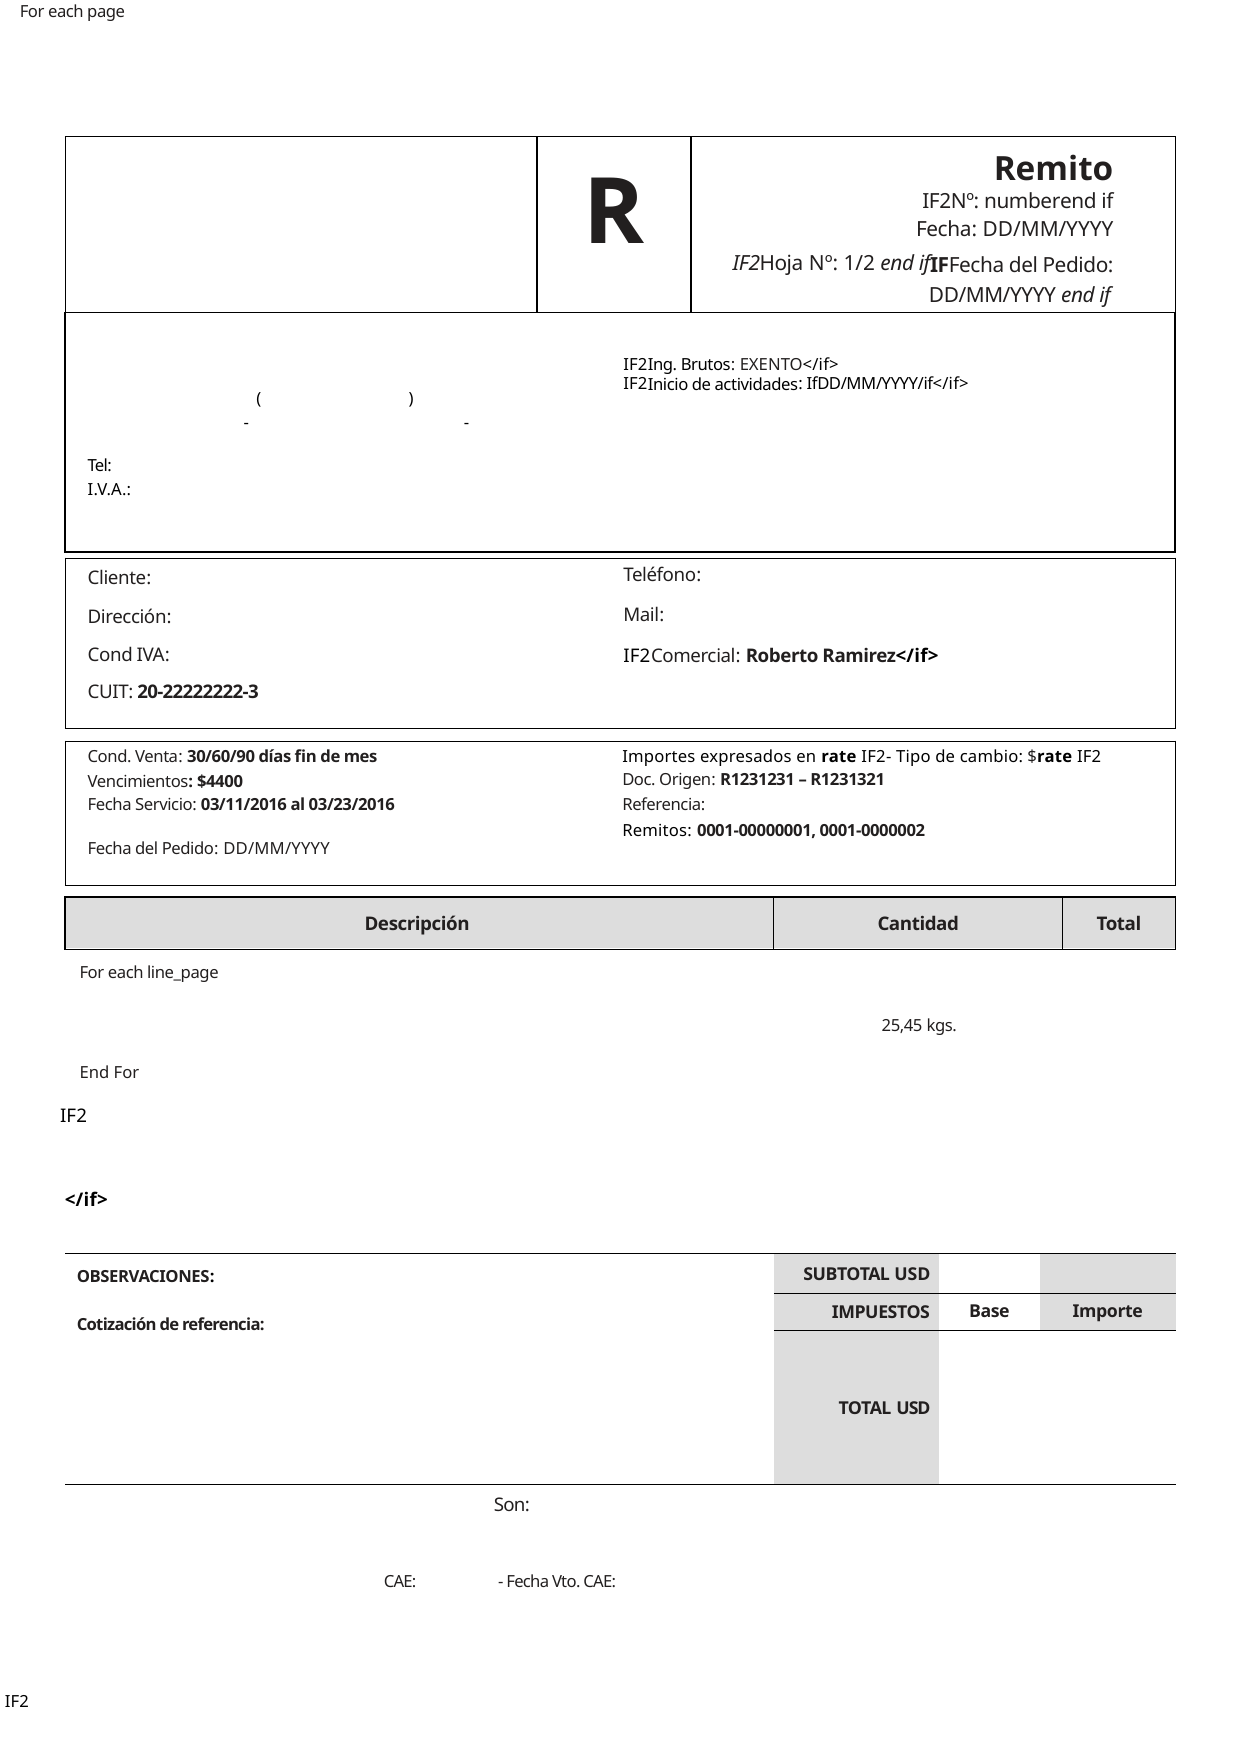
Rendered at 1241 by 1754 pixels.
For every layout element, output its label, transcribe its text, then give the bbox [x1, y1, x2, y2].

table_header SUBTOTAL USD [774, 1254, 939, 1293]
table_cell Base [939, 1294, 1040, 1330]
table_cell 25,45 kgs. [774, 995, 1064, 1054]
table_cell <o.afip_barcode> [66, 1653, 1178, 1683]
table_cell IF2 [60, 1095, 774, 1136]
table_cell Son: <o.currency_id.name or o.company_id.currency_id.name> <number_to_string(o.amount_total)> [65, 1485, 1176, 1517]
table_cell IMPUESTOS [774, 1294, 939, 1330]
table_cell [774, 1136, 1064, 1179]
table_cell End For [60, 1054, 774, 1095]
table_cell <line.name + (line._fields.get('lot_ids') and line.lot_ids.mapped('dispatch_number') and '. Despachos: %s' % ', '.join(line.lot_ids.mapped('dispatch_number')) or '')> [60, 995, 774, 1054]
table_header Teléfono: <o.partner_id.commercial_partner_id.phone> Mail: <o.partner_id.commercial_partner_id.email> IF2Comercial: Roberto Ramirez</if> <o.afip_incoterm_id and 'Incoterms:' or ''> <o.afip_incoterm_id.name> [620, 559, 1175, 728]
text For each page [19, 0, 1227, 23]
table_header Total [1063, 898, 1175, 948]
table_cell TOTAL USD [774, 1331, 939, 1484]
table_header [774, 954, 1064, 995]
table_header Cond. Venta: 30/60/90 días fin de mes Vencimientos: $4400 Fecha Servicio: 03/11/2016 al 03/23/2016 <if test="o.sale_id"> Fecha del Pedido: DD/MM/YYYY </if> [66, 742, 619, 885]
table_header OBSERVACIONES: <o.comment> <if test="o._fields.get('move_currency_id') and o.move_currency_id.name"> Cotización de referencia: <"%s%s = %s%s" % (o.currency_id.name, o.move_inverse_currency_rate, o.move_currency_id.name, o.currency_rate)> </if> <o.journal_id.afip_ws == 'wsbfe' and "EL ADQUIRENTE ASUME EL COMPROMISO, EN CARÁCTER DE DECLARACION JURADA, DE NO EXPORTAR EL BIEN DURANTE EL PLAZO DE TRES 3 AÑOS CONTADOS A PARTIR DE SU ADQUISICION" or ""> [65, 1254, 774, 1484]
table_header CAE: <o.afip_cae> - Fecha Vto. CAE: <formatLang(o.afip_cae_due,date=True)> [66, 1564, 1178, 1597]
table_header For each line_page [60, 954, 774, 995]
table_header Descripción [66, 898, 773, 948]
table_cell [1064, 1095, 1176, 1136]
table_header Remito IF2Nº: numberend if Fecha: DD/MM/YYYY IF2Hoja Nº: 1/2 end ifIFFecha del Pedido: DD/MM/YYYY end if [692, 137, 1175, 312]
table_header Importes expresados en rate IF2- Tipo de cambio: $rate IF2 Doc. Origen: R1231231 – R1231321 Referencia: <o.name> Remitos: 0001-00000001, 0001-0000002 [619, 742, 1175, 885]
table_header Cliente: <o.partner_id.commercial_partner_id.name> Dirección: <partner_address(o.partner_shipping_id.commercial_partner_id)> Cond IVA: <o.afip_responsability_type_id.name> CUIT: 20-22222222-3 [66, 559, 620, 728]
table_cell [1064, 1136, 1176, 1179]
table_cell </if> [60, 1179, 774, 1219]
table_cell [1064, 995, 1176, 1054]
table_cell [774, 1179, 1064, 1219]
table_header [1040, 1254, 1176, 1293]
table_cell [774, 1054, 1064, 1095]
table_cell [939, 1331, 1040, 1484]
table_cell [66, 1597, 1178, 1652]
table_cell <if test="print_header"> <company.report_company_name or company.name> <company.partner_id.street> (<company.partner_id.zip>) <company.partner_id.city> - <company.partner_id.state_id.name> - <company.partner_id.country_id.name> Tel: <company.partner_id.phone> I.V.A.: <company.partner_id.afip_responsability_type_id.name> <company.partner_id.email> <company.website> </if> [66, 313, 620, 551]
table_cell [774, 1095, 1064, 1136]
text IF2 [0, 1688, 1240, 1712]
table_cell <page['complete_list']> [60, 1136, 774, 1179]
table_cell [1040, 1331, 1176, 1484]
table_header Cantidad [774, 898, 1062, 948]
table_header [1064, 954, 1176, 995]
table_cell [1064, 1054, 1176, 1095]
table_header R [538, 137, 690, 312]
table_cell Importe [1040, 1294, 1176, 1330]
table_cell IF2Ing. Brutos: EXENTO</if> IF2Inicio de actividades: IfDD/MM/YYYY/if</if> [620, 313, 1174, 551]
table_header [66, 137, 536, 312]
table_cell [1064, 1179, 1176, 1219]
table_header [939, 1254, 1040, 1293]
